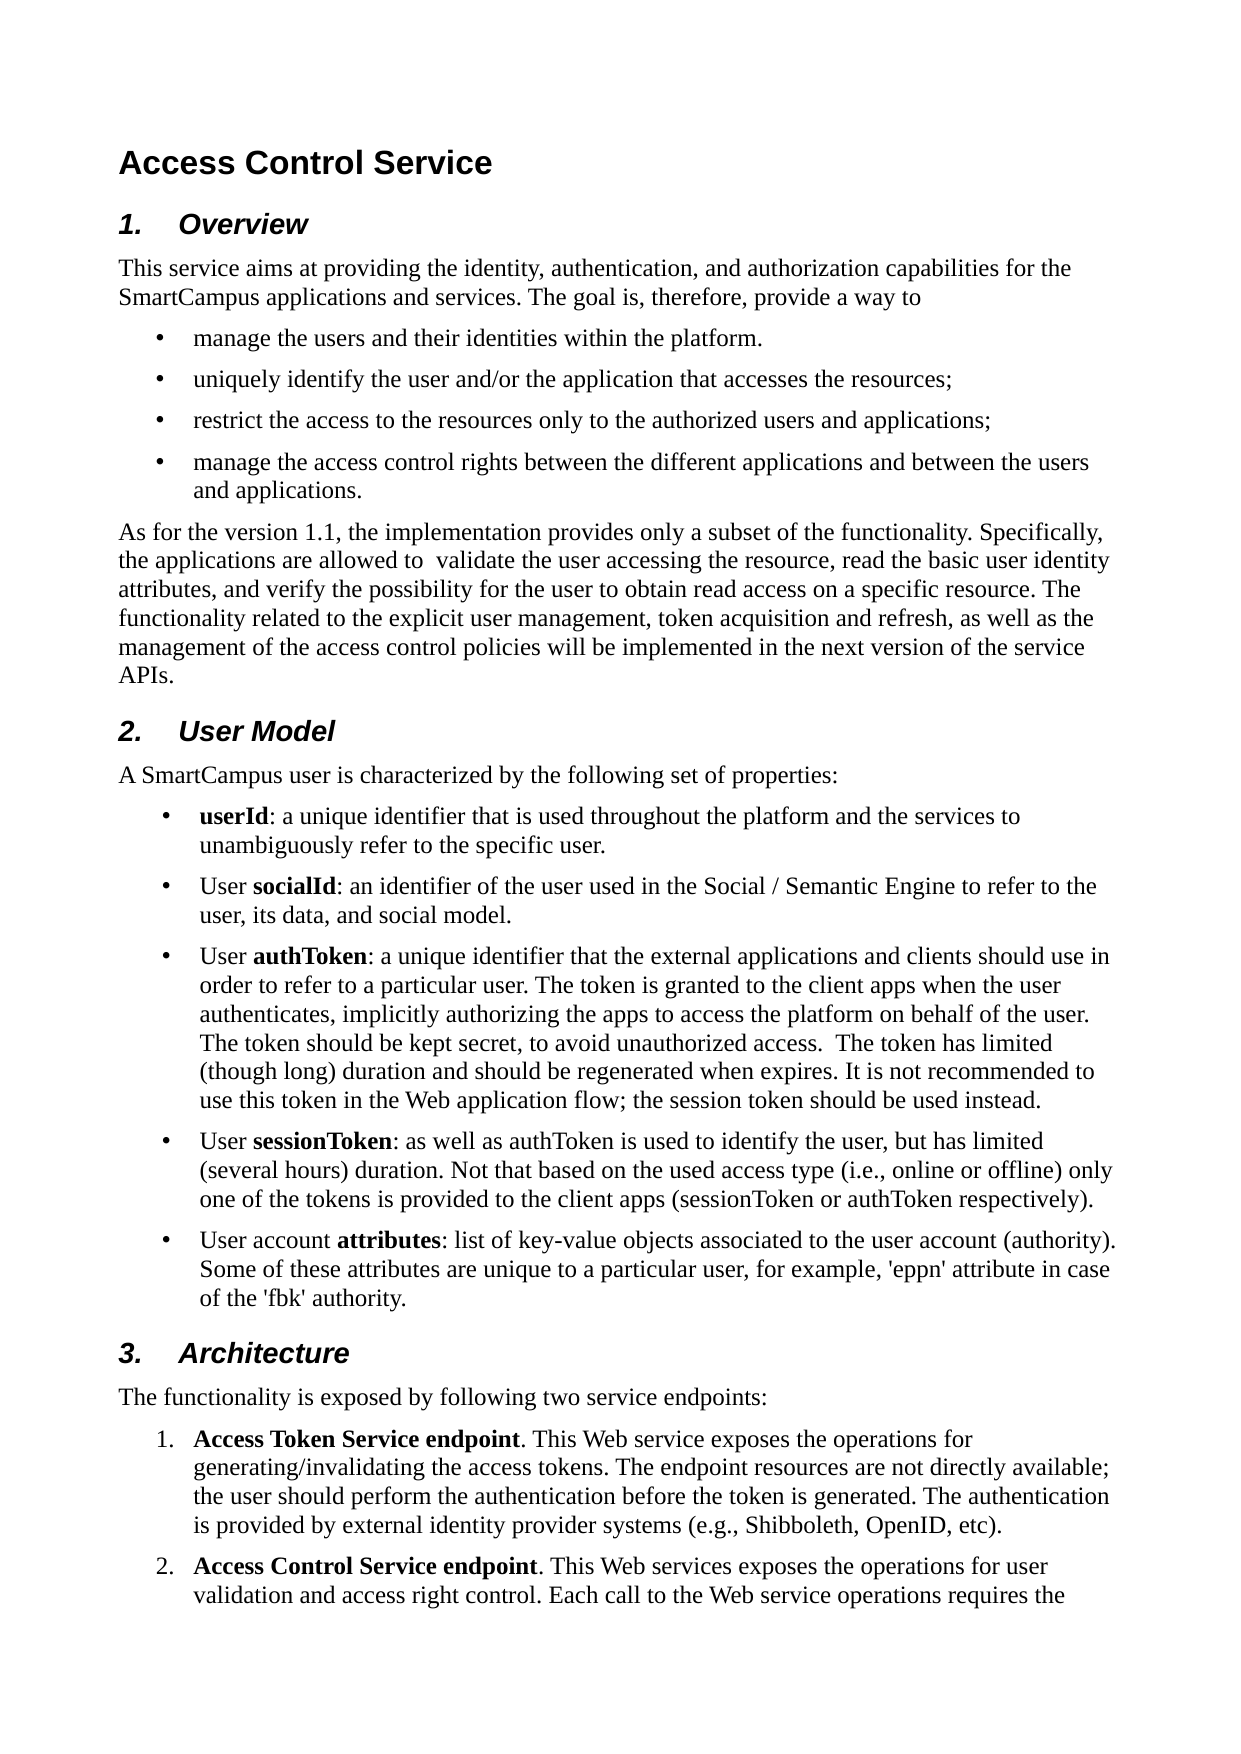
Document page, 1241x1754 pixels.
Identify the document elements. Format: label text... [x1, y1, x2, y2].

list uniquely identify the user and/or the application that accesses the resources; [156, 364, 1122, 393]
list User authToken: a unique identifier that the external applications and clients should use in order to refer to a particular user. The token is granted to the client apps when the user authenticates, implicitly authorizing the apps to access the platform on behalf of the user. The token should be kept secret, to avoid unauthorized access. The token has limited (though long) duration and should be regenerated when expires. It is not recommended to use this token in the Web application flow; the session token should be used instead. [162, 941, 1122, 1114]
list User socialId: an identifier of the user used in the Social / Semantic Engine to refer to the user, its data, and social model. [162, 871, 1122, 929]
text The functionality is exposed by following two service endpoints: [118, 1382, 1122, 1411]
list restrict the access to the resources only to the authorized users and applications; [156, 405, 1122, 434]
list manage the access control rights between the different applications and between the users and applications. [156, 447, 1122, 504]
text As for the version 1.1, the implementation provides only a subset of the functionality. Specifically, the applications are allowed to validate the user accessing the resource, read the basic user identity attributes, and verify the possibility for the user to obtain read access on a specific resource. The functionality related to the explicit user management, token acquisition and refresh, as well as the management of the access control policies will be implemented in the next version of the service APIs. [118, 517, 1122, 689]
text This service aims at providing the identity, authentication, and authorization capabilities for the SmartCampus applications and services. The goal is, therefore, provide a way to [118, 253, 1122, 310]
text A SmartCampus user is characterized by the following set of properties: [118, 760, 1122, 789]
subtitle 3. Architecture [118, 1336, 1122, 1370]
subtitle 1. Overview [118, 207, 1122, 240]
list Access Control Service endpoint. This Web services exposes the operations for user validation and access right control. Each call to the Web service operations requires the [156, 1551, 1122, 1609]
list User account attributes: list of key-value objects associated to the user account (authority). Some of these attributes are unique to a particular user, for example, 'eppn' attribute in case of the 'fbk' authority. [162, 1225, 1122, 1311]
list manage the users and their identities within the platform. [156, 323, 1122, 352]
subtitle 2. User Model [118, 714, 1122, 748]
subtitle Access Control Service [118, 143, 1122, 182]
list User sessionToken: as well as authToken is used to identify the user, but has limited (several hours) duration. Not that based on the used access type (i.e., online or offline) only one of the tokens is provided to the client apps (sessionToken or authToken respectively). [162, 1126, 1122, 1213]
list userId: a unique identifier that is used throughout the platform and the services to unambiguously refer to the specific user. [162, 801, 1122, 859]
list Access Token Service endpoint. This Web service exposes the operations for generating/invalidating the access tokens. The endpoint resources are not directly available; the user should perform the authentication before the token is generated. The authentication is provided by external identity provider systems (e.g., Shibboleth, OpenID, etc). [156, 1424, 1122, 1539]
